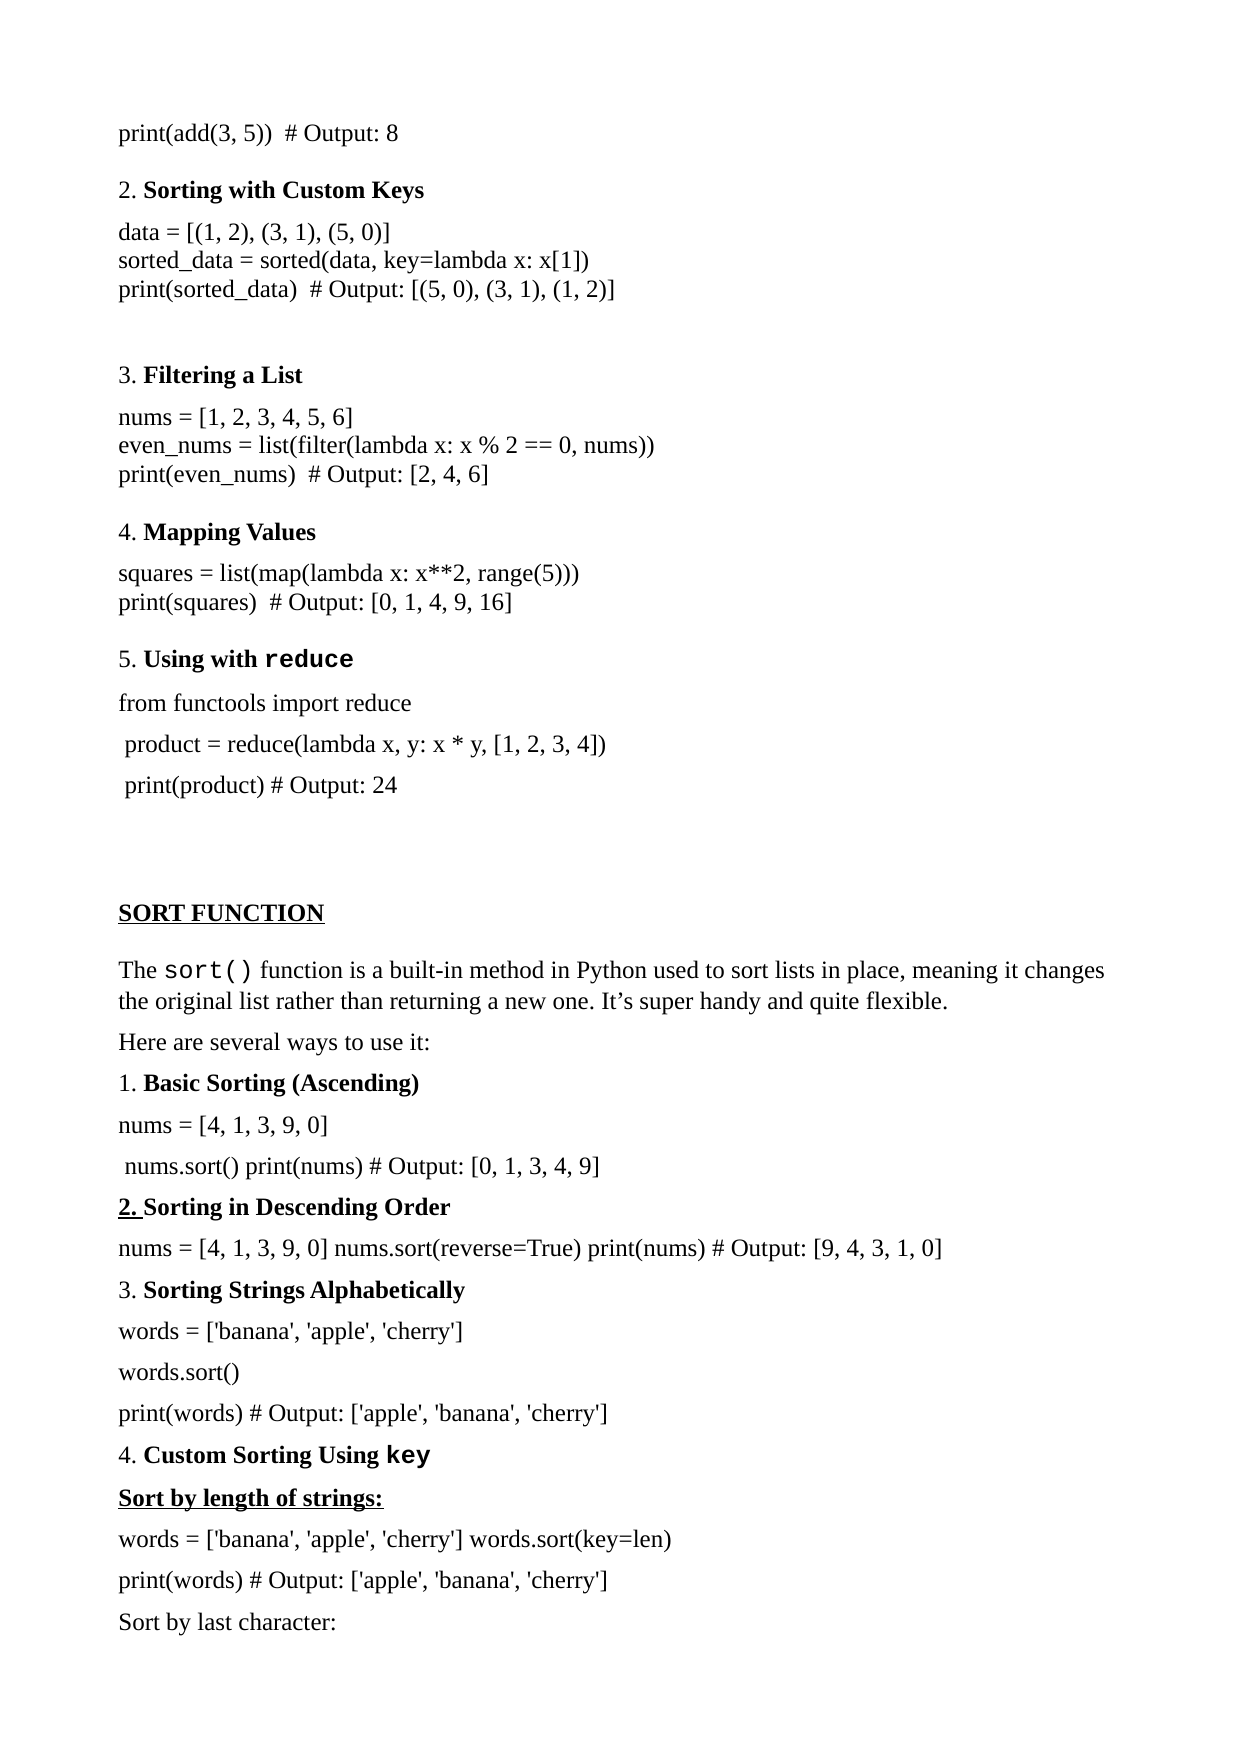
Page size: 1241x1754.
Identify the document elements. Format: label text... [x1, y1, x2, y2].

text Here are several ways to use it: [118, 1027, 1122, 1056]
text data = [(1, 2), (3, 1), (5, 0)] sorted_data = sorted(data, key=lambda x: x[1]) print(sorted_data) # Output: [(5, 0), (3, 1), (1, 2)] [118, 217, 1122, 303]
text print(product) # Output: 24 [118, 770, 1122, 799]
text squares = list(map(lambda x: x**2, range(5))) print(squares) # Output: [0, 1, 4, 9, 16] [118, 558, 1122, 616]
text print(words) # Output: ['apple', 'banana', 'cherry'] [118, 1566, 1122, 1594]
text nums = [4, 1, 3, 9, 0] nums.sort(reverse=True) print(nums) # Output: [9, 4, 3, 1, 0] [118, 1233, 1122, 1262]
text print(words) # Output: ['apple', 'banana', 'cherry'] [118, 1398, 1122, 1427]
text 5. Using with reduce [118, 644, 1122, 675]
text 2. Sorting with Custom Keys [118, 176, 1122, 204]
text product = reduce(lambda x, y: x * y, [1, 2, 3, 4]) [118, 729, 1122, 758]
text 4. Custom Sorting Using key [118, 1440, 1122, 1471]
text words = ['banana', 'apple', 'cherry'] [118, 1316, 1122, 1345]
text nums = [4, 1, 3, 9, 0] [118, 1110, 1122, 1138]
text The sort() function is a built-in method in Python used to sort lists in place, meaning it changes the original list rather than returning a new one. It’s super handy and quite flexible. [118, 955, 1122, 1015]
text 3. Sorting Strings Alphabetically [118, 1275, 1122, 1303]
text Sort by length of strings: [118, 1483, 1122, 1512]
text Sort by last character: [118, 1607, 1122, 1636]
text nums = [1, 2, 3, 4, 5, 6] even_nums = list(filter(lambda x: x % 2 == 0, nums)) print(even_nums) # Output: [2, 4, 6] [118, 402, 1122, 488]
text print(add(3, 5)) # Output: 8 [118, 118, 1122, 147]
text from functools import reduce [118, 688, 1122, 716]
text 1. Basic Sorting (Ascending) [118, 1068, 1122, 1097]
text words = ['banana', 'apple', 'cherry'] words.sort(key=len) [118, 1524, 1122, 1553]
text words.sort() [118, 1357, 1122, 1386]
text 4. Mapping Values [118, 517, 1122, 546]
text nums.sort() print(nums) # Output: [0, 1, 3, 4, 9] [118, 1151, 1122, 1180]
text SORT FUNCTION [118, 898, 1122, 926]
text 3. Filtering a List [118, 361, 1122, 389]
text 2. Sorting in Descending Order [118, 1192, 1122, 1221]
